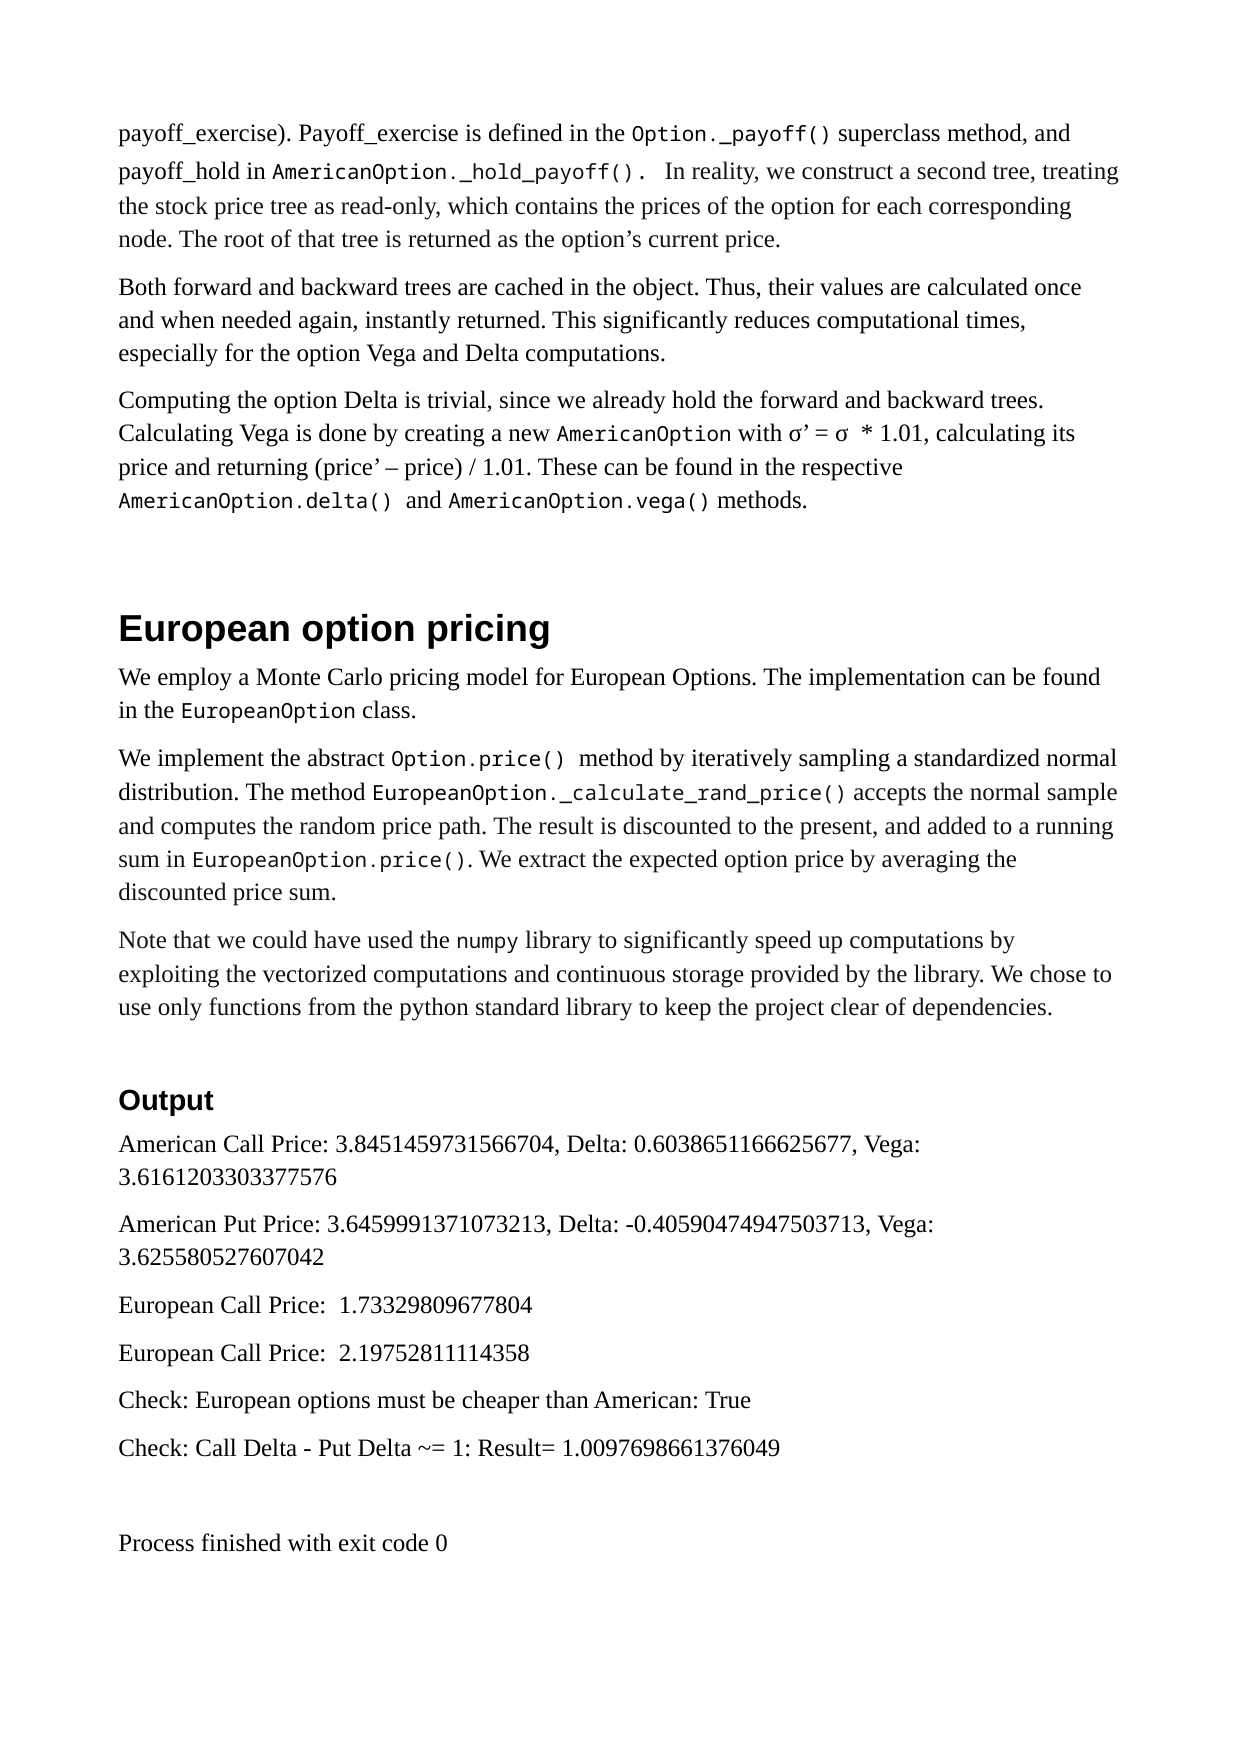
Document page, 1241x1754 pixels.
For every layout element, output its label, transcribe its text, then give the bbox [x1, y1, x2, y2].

text European Call Price: 2.19752811114358 [118, 1338, 1122, 1366]
text We implement the abstract Option.price() method by iteratively sampling a standardized normal distribution. The method EuropeanOption._calculate_rand_price() accepts the normal sample and computes the random price path. The result is discounted to the present, and added to a running sum in EuropeanOption.price(). We extract the expected option price by averaging the discounted price sum. [118, 743, 1122, 906]
text American Call Price: 3.8451459731566704, Delta: 0.6038651166625677, Vega: 3.6161203303377576 [118, 1129, 1122, 1191]
text payoff_exercise). Payoff_exercise is defined in the Option._payoff() superclass method, and payoff_hold in AmericanOption._hold_payoff(). In reality, we construct a second tree, treating the stock price tree as read-only, which contains the prices of the option for each corresponding node. The root of that tree is returned as the option’s current price. [118, 118, 1122, 253]
text Process finished with exit code 0 [118, 1528, 1122, 1557]
text American Put Price: 3.6459991371073213, Delta: -0.40590474947503713, Vega: 3.625580527607042 [118, 1209, 1122, 1271]
subtitle Output [118, 1083, 1122, 1116]
subtitle European option pricing [118, 606, 1122, 649]
text Note that we could have used the numpy library to significantly speed up computations by exploiting the vectorized computations and continuous storage provided by the library. We chose to use only functions from the python standard library to keep the project clear of dependencies. [118, 925, 1122, 1021]
text European Call Price: 1.73329809677804 [118, 1290, 1122, 1319]
text Check: Call Delta - Put Delta ~= 1: Result= 1.0097698661376049 [118, 1433, 1122, 1462]
text Check: European options must be cheaper than American: True [118, 1385, 1122, 1414]
text We employ a Monte Carlo pricing model for European Options. The implementation can be found in the EuropeanOption class. [118, 662, 1122, 724]
text Computing the option Delta is trivial, since we already hold the forward and backward trees. Calculating Vega is done by creating a new AmericanOption with σ’ = σ * 1.01, calculating its price and returning (price’ – price) / 1.01. These can be found in the respective AmericanOption.delta() and AmericanOption.vega() methods. [118, 385, 1122, 514]
text Both forward and backward trees are cached in the object. Thus, their values are calculated once and when needed again, instantly returned. This significantly reduces computational times, especially for the option Vega and Delta computations. [118, 272, 1122, 366]
